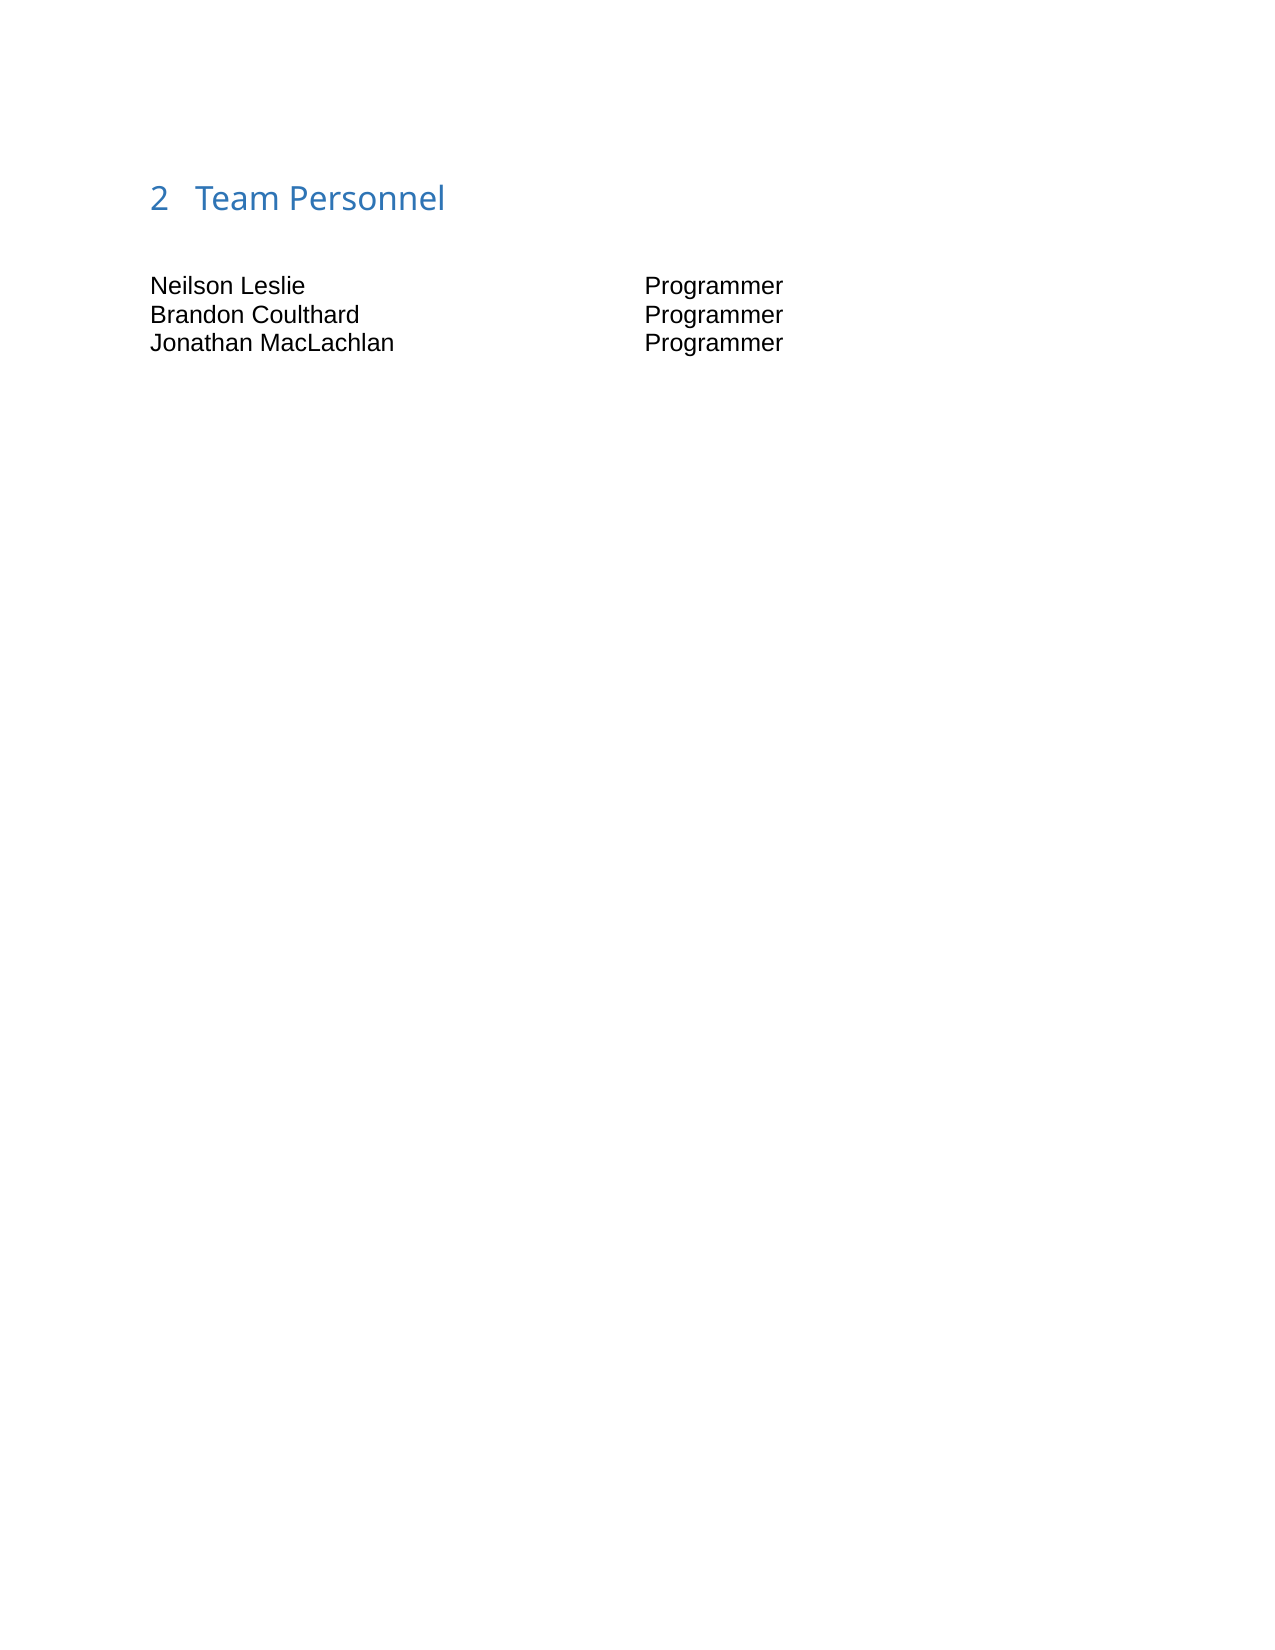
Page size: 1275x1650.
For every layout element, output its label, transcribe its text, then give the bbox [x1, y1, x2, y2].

table_cell Programmer [626, 300, 1114, 328]
table_header Programmer [626, 271, 1114, 299]
table_cell Jonathan MacLachlan [139, 328, 626, 357]
table_cell Brandon Coulthard [139, 300, 626, 328]
table_header Neilson Leslie [139, 271, 626, 299]
subtitle Team Personnel [150, 175, 1125, 220]
table_cell Programmer [626, 328, 1114, 357]
